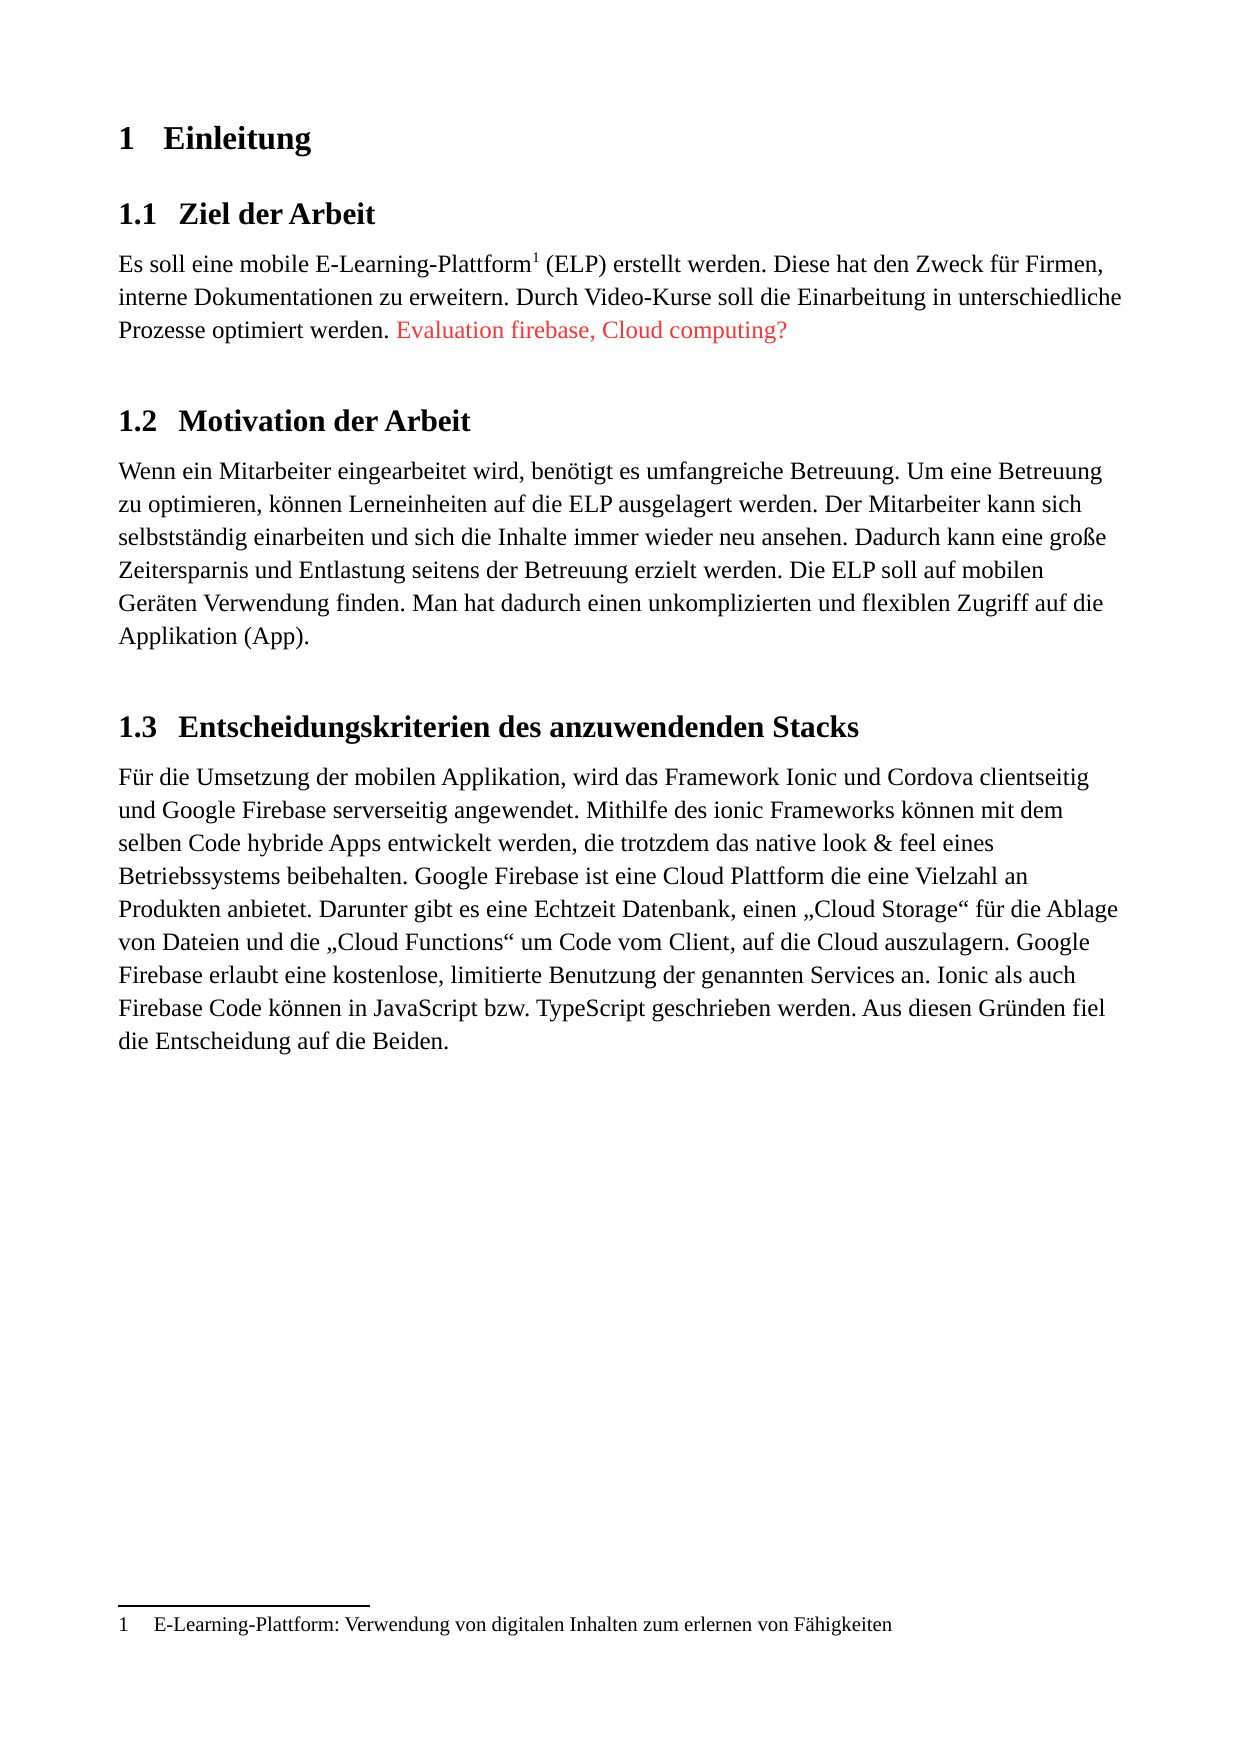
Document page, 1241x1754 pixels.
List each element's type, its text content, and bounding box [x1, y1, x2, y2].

subtitle Einleitung [118, 118, 1122, 156]
text Für die Umsetzung der mobilen Applikation, wird das Framework Ionic und Cordova clientseitig und Google Firebase serverseitig angewendet. Mithilfe des ionic Frameworks können mit dem selben Code hybride Apps entwickelt werden, die trotzdem das native look & feel eines Betriebssystems beibehalten. Google Firebase ist eine Cloud Plattform die eine Vielzahl an Produkten anbietet. Darunter gibt es eine Echtzeit Datenbank, einen „Cloud Storage“ für die Ablage von Dateien und die „Cloud Functions“ um Code vom Client, auf die Cloud auszulagern. Google Firebase erlaubt eine kostenlose, limitierte Benutzung der genannten Services an. Ionic als auch Firebase Code können in JavaScript bzw. TypeScript geschrieben werden. Aus diesen Gründen fiel die Entscheidung auf die Beiden. [118, 762, 1122, 1054]
subtitle Motivation der Arbeit [118, 402, 1122, 438]
text Es soll eine mobile E-Learning-Plattform (ELP) erstellt werden. Diese hat den Zweck für Firmen, interne Dokumentationen zu erweitern. Durch Video-Kurse soll die Einarbeitung in unterschiedliche Prozesse optimiert werden. Evaluation firebase, Cloud computing? [118, 249, 1122, 344]
subtitle Ziel der Arbeit [118, 196, 1122, 231]
subtitle Entscheidungskriterien des anzuwendenden Stacks [118, 708, 1122, 744]
text Wenn ein Mitarbeiter eingearbeitet wird, benötigt es umfangreiche Betreuung. Um eine Betreuung zu optimieren, können Lerneinheiten auf die ELP ausgelagert werden. Der Mitarbeiter kann sich selbstständig einarbeiten und sich die Inhalte immer wieder neu ansehen. Dadurch kann eine große Zeitersparnis und Entlastung seitens der Betreuung erzielt werden. Die ELP soll auf mobilen Geräten Verwendung finden. Man hat dadurch einen unkomplizierten und flexiblen Zugriff auf die Applikation (App). [118, 456, 1122, 650]
text E-Learning-Plattform: Verwendung von digitalen Inhalten zum erlernen von Fähigkeiten [118, 1612, 1122, 1636]
